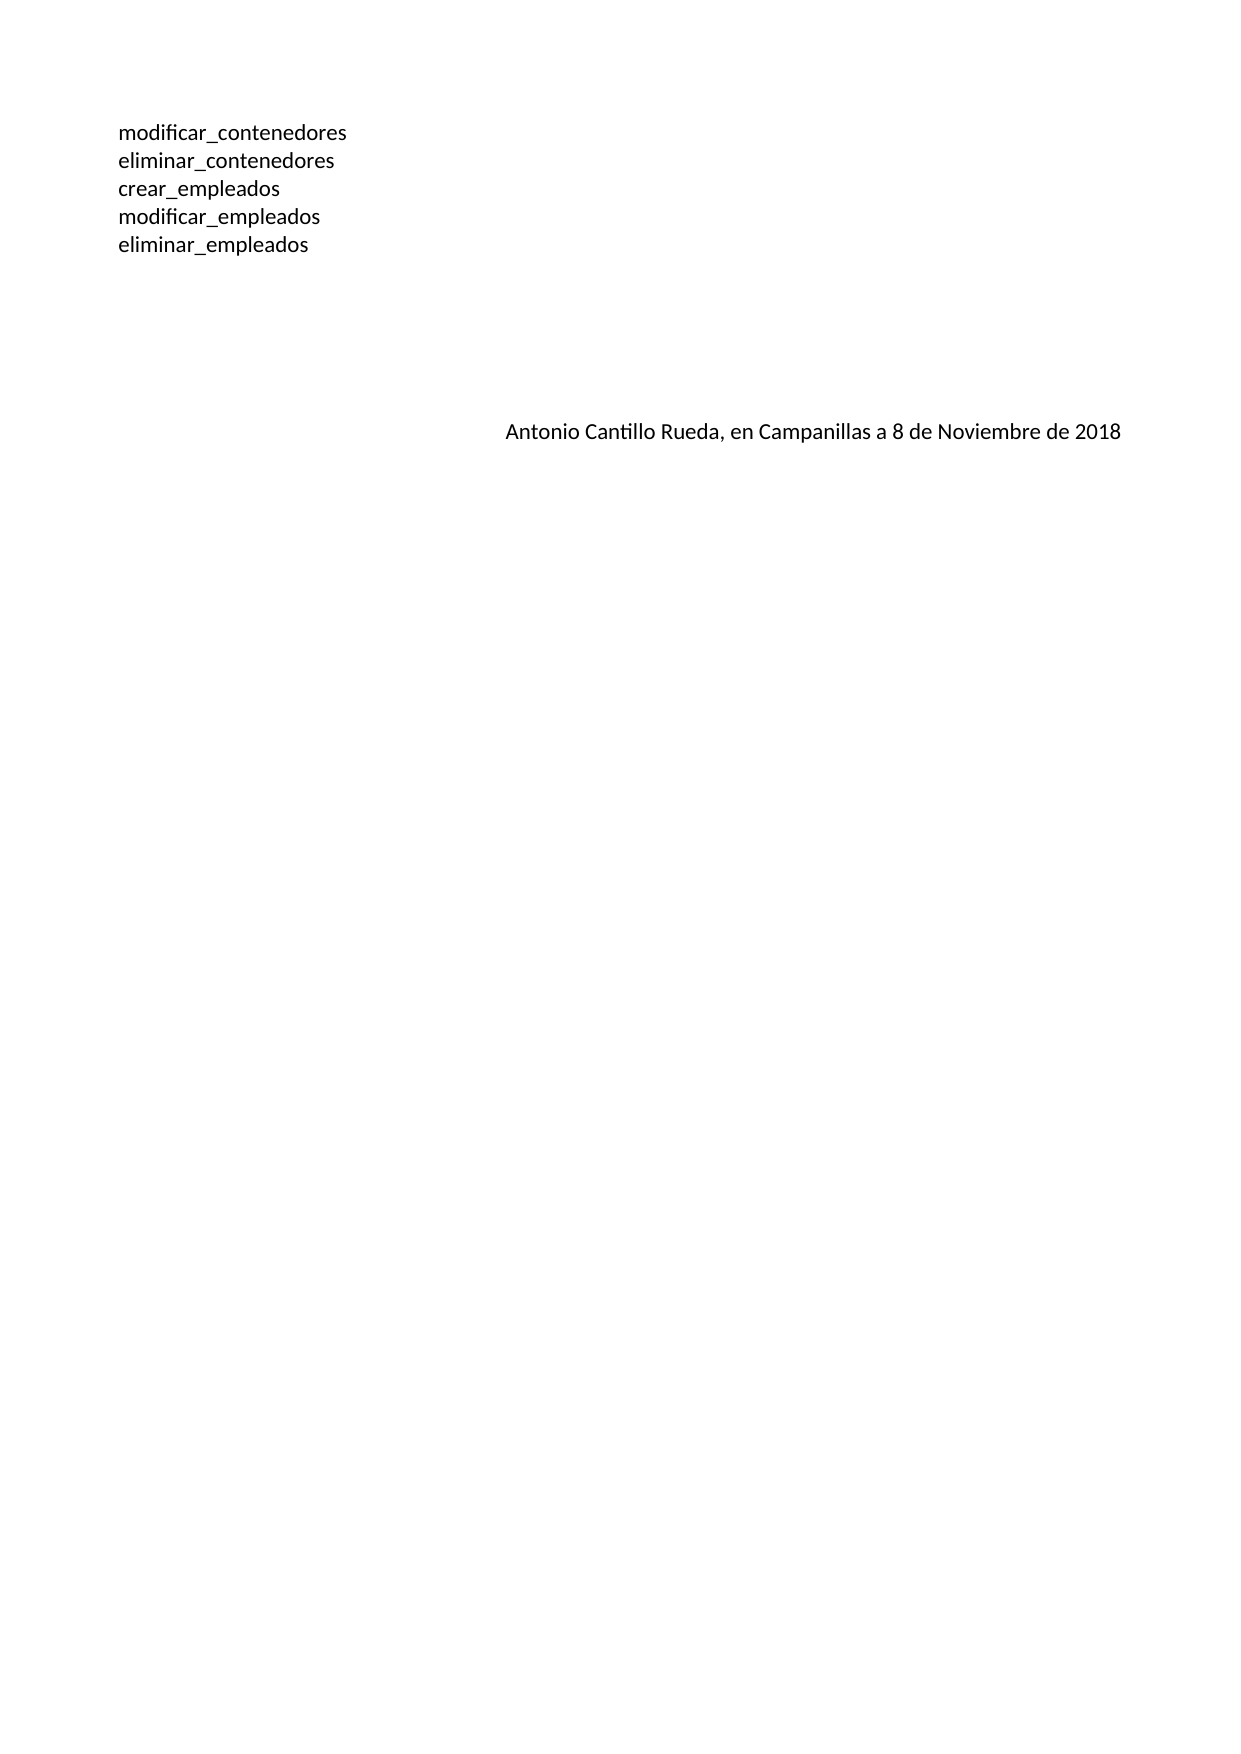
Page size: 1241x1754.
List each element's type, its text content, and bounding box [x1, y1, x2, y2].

text eliminar_contenedores [118, 146, 1122, 174]
text modificar_empleados [118, 202, 1122, 230]
text Antonio Cantillo Rueda, en Campanillas a 8 de Noviembre de 2018 [118, 417, 1122, 445]
text crear_empleados [118, 174, 1122, 202]
text eliminar_empleados [118, 230, 1122, 258]
text modificar_contenedores [118, 118, 1122, 146]
